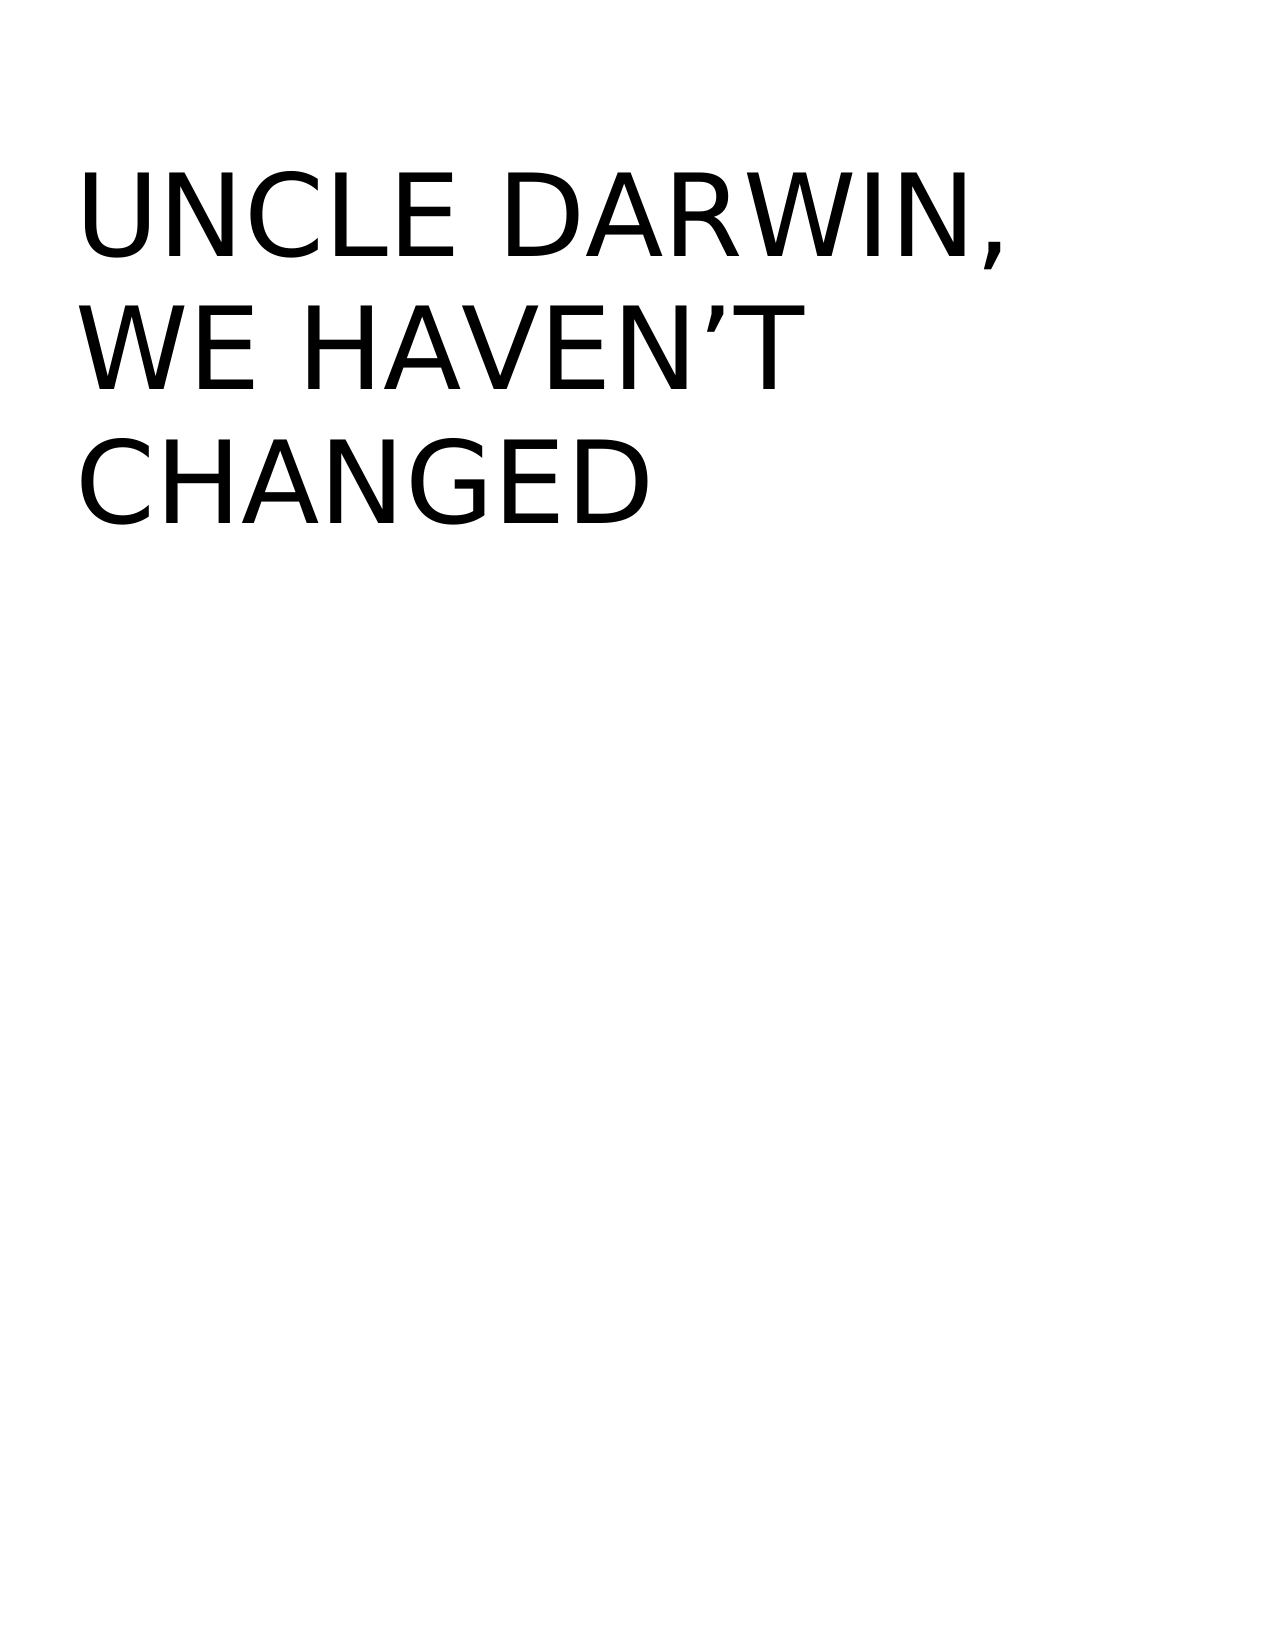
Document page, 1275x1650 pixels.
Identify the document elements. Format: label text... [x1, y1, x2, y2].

title UNCLE DARWIN, WE HAVEN’T CHANGED [75, 150, 1200, 550]
